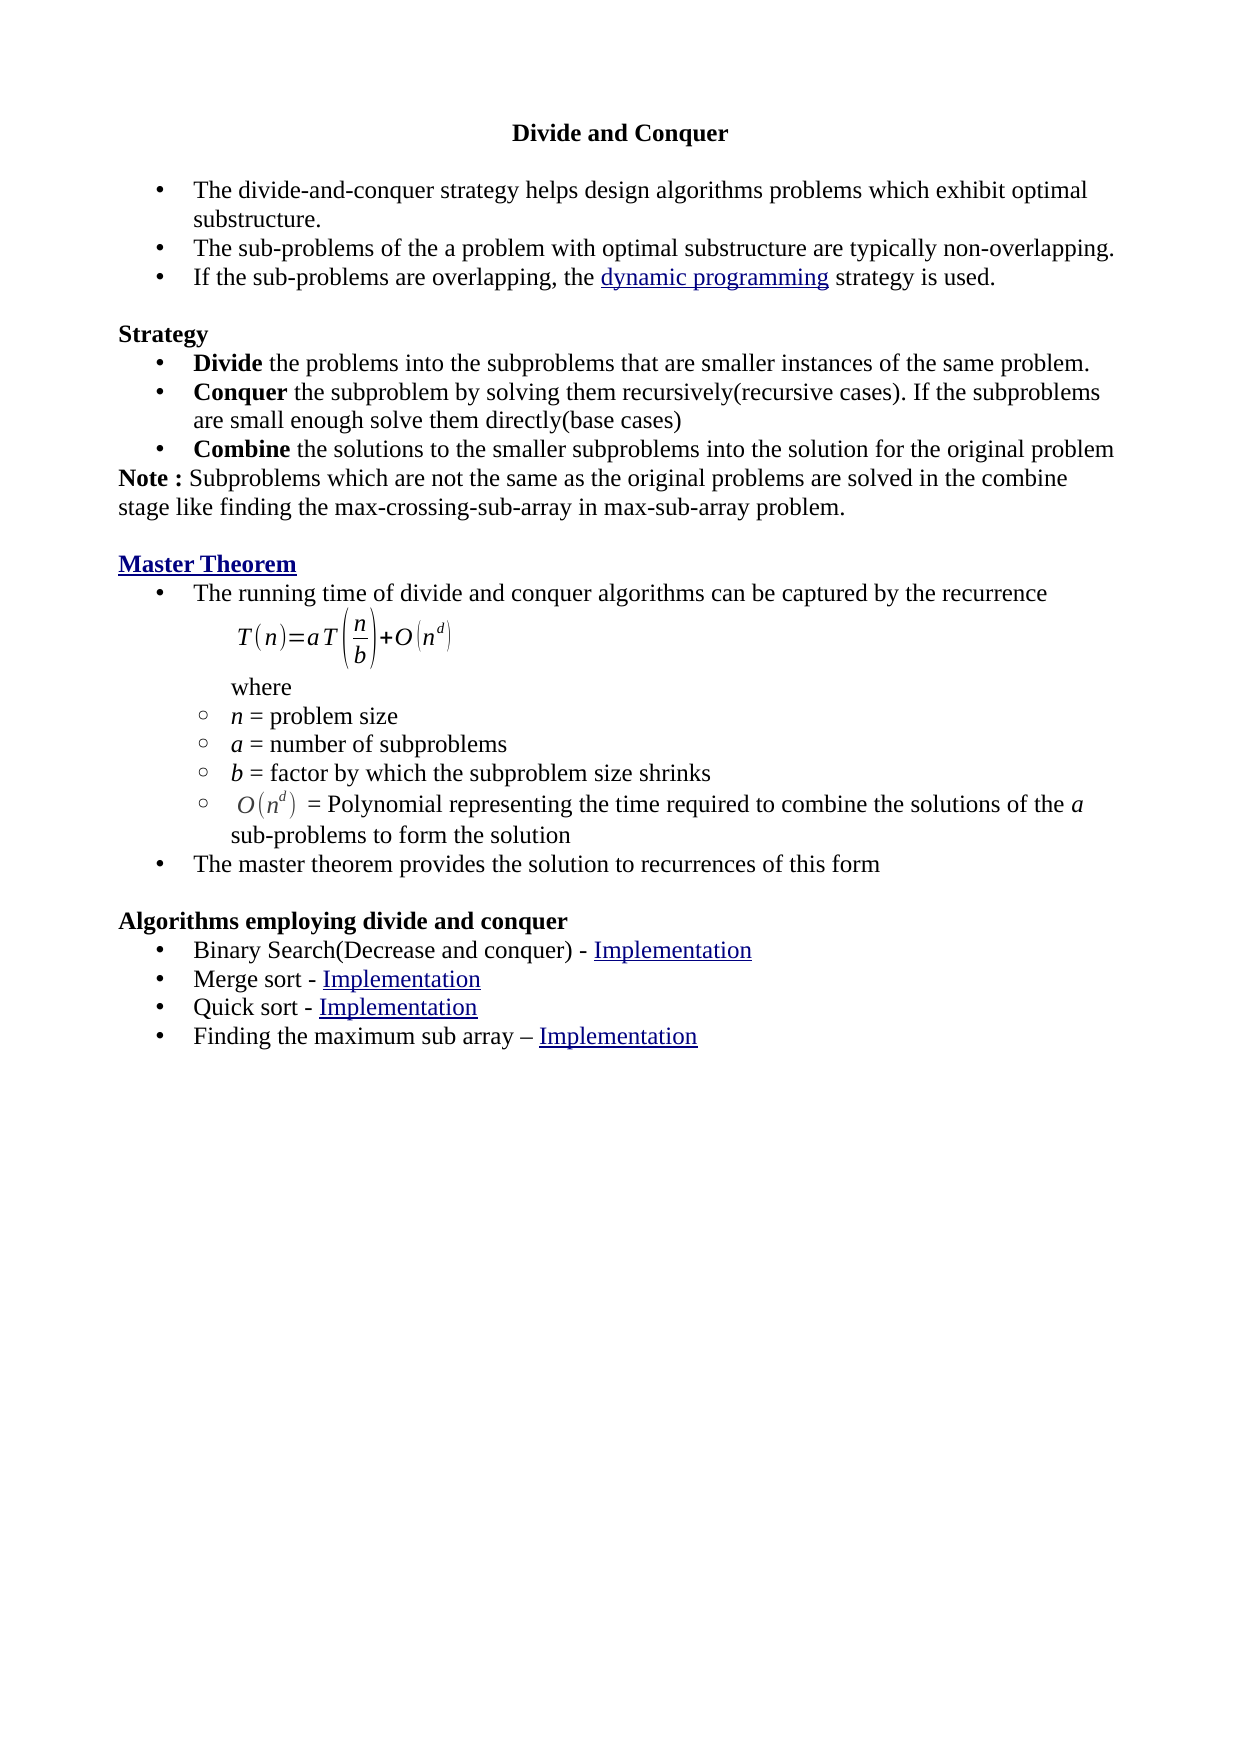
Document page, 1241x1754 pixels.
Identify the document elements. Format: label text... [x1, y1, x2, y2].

text Note : Subproblems which are not the same as the original problems are solved in the combine stage like finding the max-crossing-sub-array in max-sub-array problem. [118, 463, 1122, 521]
list Finding the maximum sub array – Implementation [156, 1021, 1122, 1050]
text Strategy [118, 319, 1122, 348]
list Divide the problems into the subproblems that are smaller instances of the same problem. [156, 348, 1122, 377]
list b = factor by which the subproblem size shrinks [193, 758, 1122, 787]
list Merge sort - Implementation [156, 964, 1122, 992]
text Master Theorem [118, 549, 1122, 578]
text Algorithms employing divide and conquer [118, 906, 1122, 935]
list The master theorem provides the solution to recurrences of this form [156, 849, 1122, 877]
list Quick sort - Implementation [156, 992, 1122, 1021]
list Combine the solutions to the smaller subproblems into the solution for the original problem [156, 434, 1122, 463]
list Binary Search(Decrease and conquer) - Implementation [156, 935, 1122, 964]
list a = number of subproblems [193, 729, 1122, 758]
list The sub-problems of the a problem with optimal substructure are typically non-overlapping. [156, 233, 1122, 262]
list Conquer the subproblem by solving them recursively(recursive cases). If the subproblems are small enough solve them directly(base cases) [156, 377, 1122, 434]
list The divide-and-conquer strategy helps design algorithms problems which exhibit optimal substructure. [156, 176, 1122, 233]
list where [193, 672, 1122, 701]
list n = problem size [193, 701, 1122, 729]
list If the sub-problems are overlapping, the dynamic programming strategy is used. [156, 262, 1122, 291]
list = Polynomial representing the time required to combine the solutions of the a sub-problems to form the solution [193, 787, 1122, 849]
text Divide and Conquer [118, 118, 1122, 147]
list The running time of divide and conquer algorithms can be captured by the recurrence [156, 578, 1122, 607]
